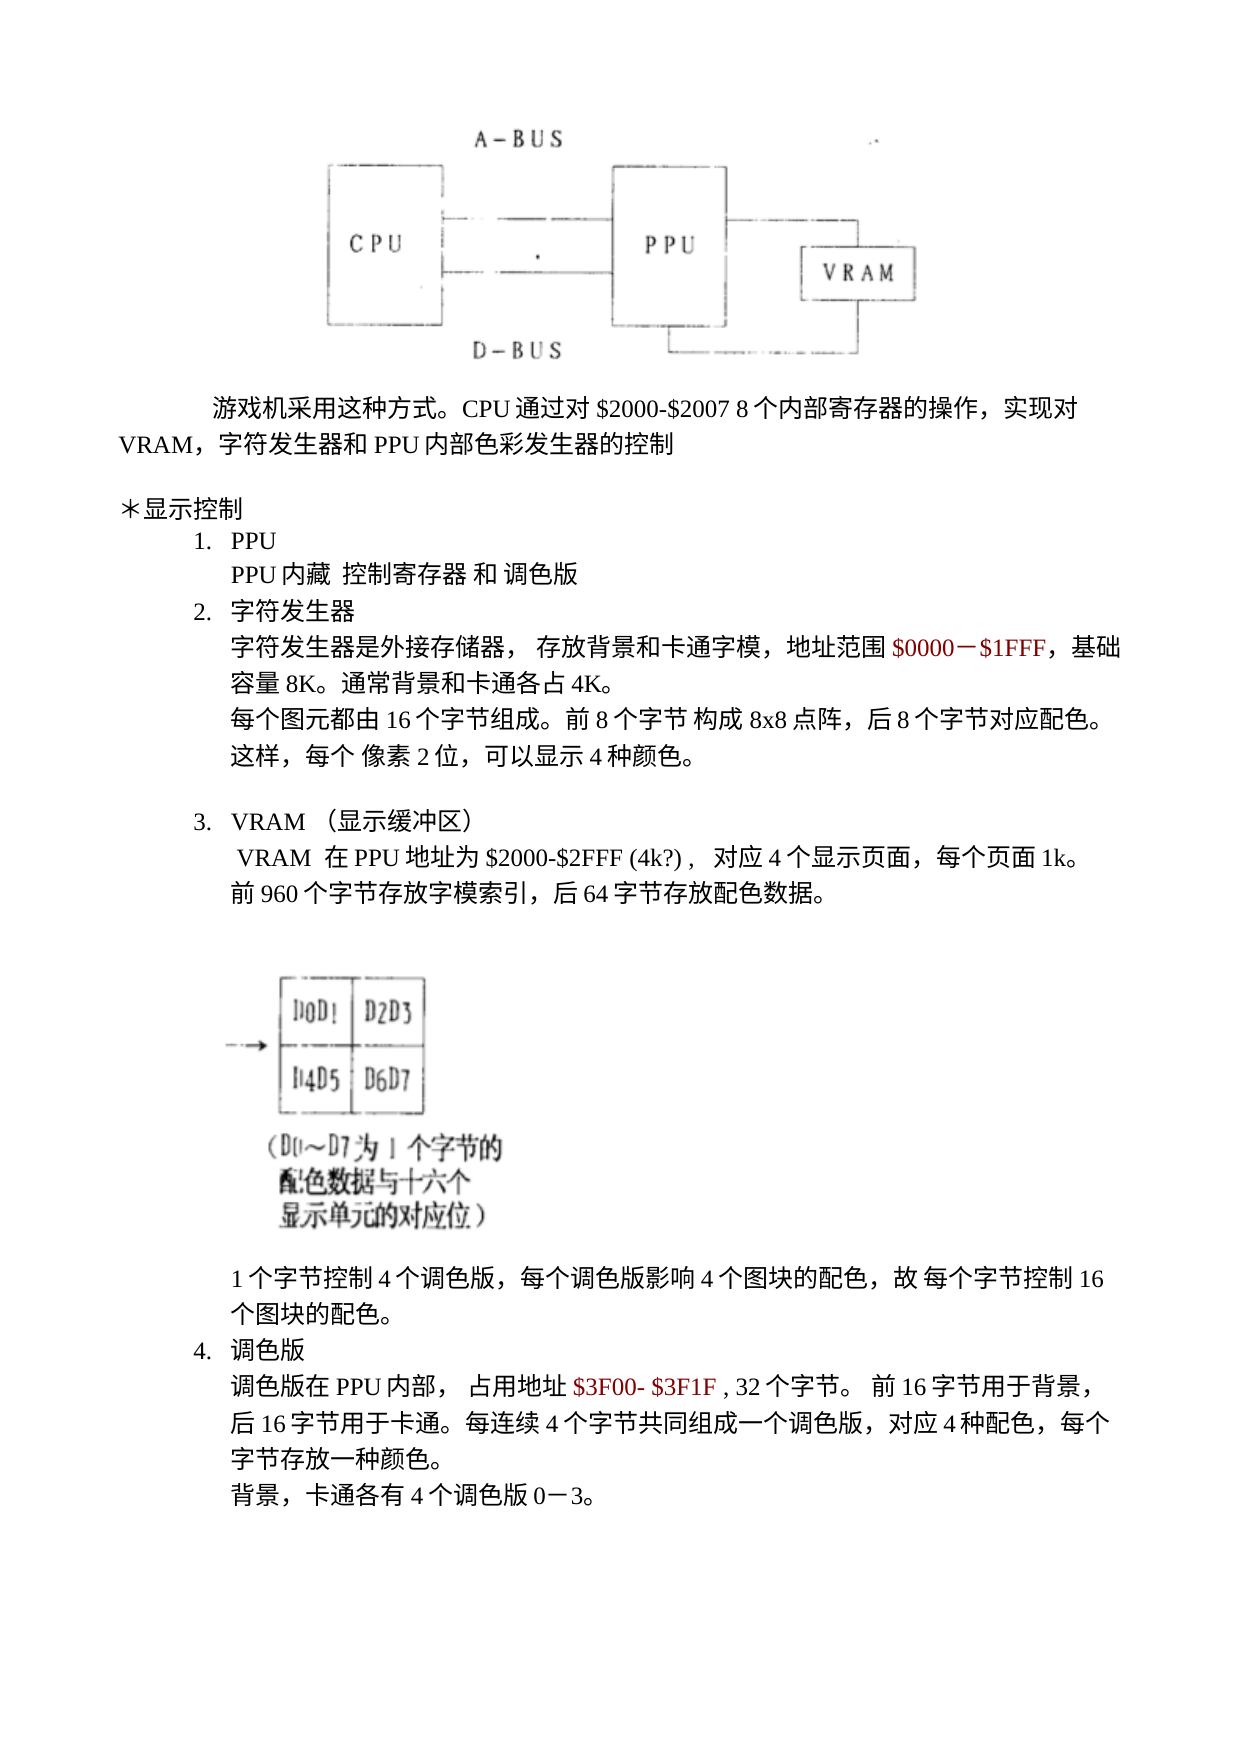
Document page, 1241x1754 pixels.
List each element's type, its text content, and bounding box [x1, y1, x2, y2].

text ＊显示控制 [118, 490, 1122, 526]
list 前960个字节存放字模索引，后64字节存放配色数据。 [193, 873, 1122, 910]
list 字符发生器是外接存储器， 存放背景和卡通字模，地址范围 $0000－$1FFF，基础容量8K。通常背景和卡通各占4K。 [193, 627, 1122, 700]
picture [225, 925, 518, 1259]
list 字符发生器 [193, 591, 1122, 627]
list 每个图元都由16个字节组成。前8个字节 构成 8x8点阵，后8个字节对应配色。这样，每个 像素 2位，可以显示4种颜色。 [193, 700, 1122, 772]
list VRAM （显示缓冲区） [193, 801, 1122, 837]
list PPU [193, 526, 1122, 555]
list VRAM 在PPU地址为 $2000-$2FFF (4k?) , 对应4个显示页面，每个页面1k。 [193, 837, 1122, 873]
list 背景，卡通各有4个调色版0－3。 [193, 1476, 1122, 1512]
text 游戏机采用这种方式。CPU通过对 $2000-$2007 8个内部寄存器的操作，实现对VRAM，字符发生器和 PPU内部色彩发生器的控制 [118, 118, 1122, 461]
picture [310, 118, 931, 389]
list 调色版在PPU内部， 占用地址 $3F00- $3F1F , 32个字节。 前16字节用于背景，后16字节用于卡通。每连续4个字节共同组成一个调色版，对应4种配色，每个字节存放一种颜色。 [193, 1367, 1122, 1476]
list PPU内藏 控制寄存器 和 调色版 [193, 555, 1122, 591]
list 调色版 [193, 1331, 1122, 1367]
list 1个字节控制4个调色版，每个调色版影响4个图块的配色，故 每个字节控制16个图块的配色。 [193, 910, 1122, 1331]
